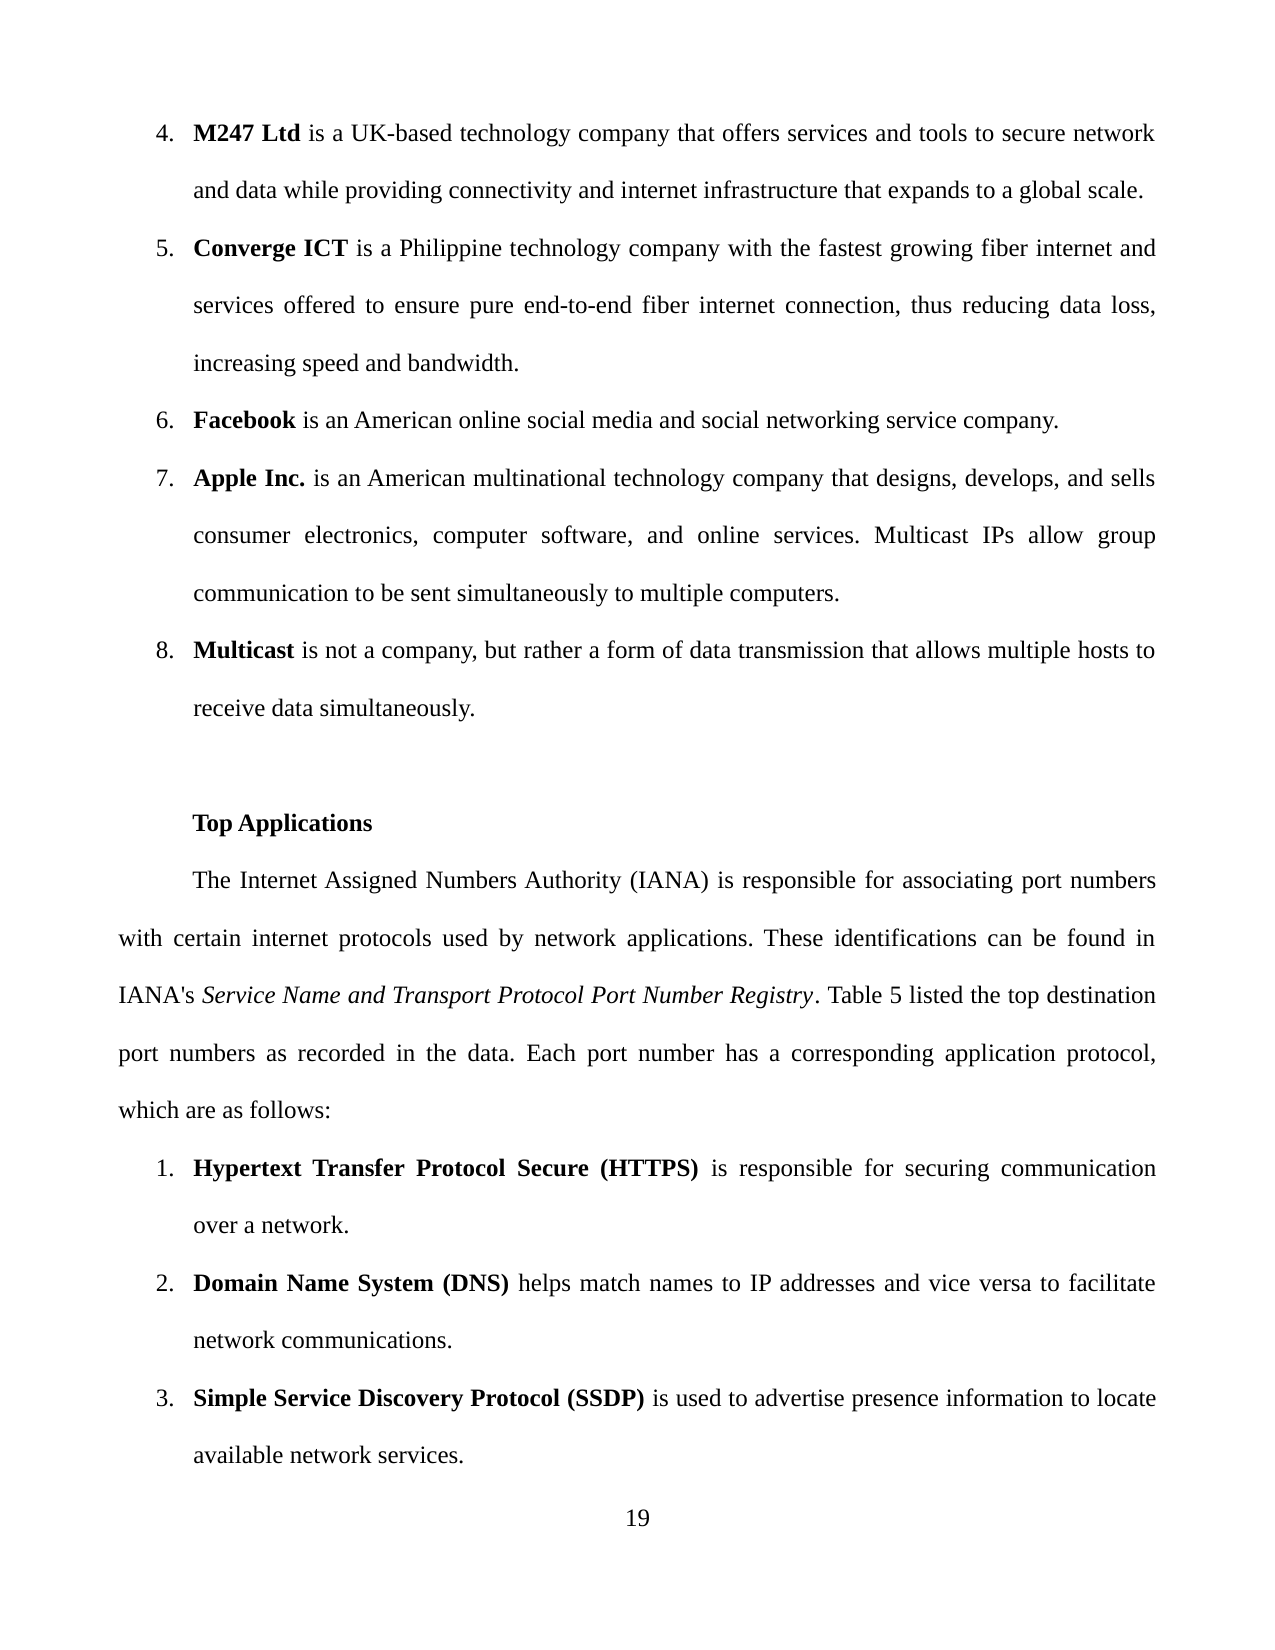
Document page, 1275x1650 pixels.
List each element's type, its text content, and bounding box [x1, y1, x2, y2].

list Hypertext Transfer Protocol Secure (HTTPS) is responsible for securing communication over a network. [156, 1153, 1157, 1239]
list Facebook is an American online social media and social networking service company. [156, 406, 1157, 434]
list Converge ICT is a Philippine technology company with the fastest growing fiber internet and services offered to ensure pure end-to-end fiber internet connection, thus reducing data loss, increasing speed and bandwidth. [156, 233, 1157, 377]
list Apple Inc. is an American multinational technology company that designs, develops, and sells consumer electronics, computer software, and online services. Multicast IPs allow group communication to be sent simultaneously to multiple computers. [156, 463, 1157, 607]
list Multicast is not a company, but rather a form of data transmission that allows multiple hosts to receive data simultaneously. [156, 636, 1157, 722]
text The Internet Assigned Numbers Authority (IANA) is responsible for associating port numbers with certain internet protocols used by network applications. These identifications can be found in IANA's Service Name and Transport Protocol Port Number Registry. Table 5 listed the top destination port numbers as recorded in the data. Each port number has a corresponding application protocol, which are as follows: [118, 866, 1157, 1124]
list M247 Ltd is a UK-based technology company that offers services and tools to secure network and data while providing connectivity and internet infrastructure that expands to a global scale. [156, 118, 1157, 204]
list Simple Service Discovery Protocol (SSDP) is used to advertise presence information to locate available network services. [156, 1383, 1157, 1469]
text Top Applications [118, 808, 1157, 837]
list Domain Name System (DNS) helps match names to IP addresses and vice versa to facilitate network communications. [156, 1268, 1157, 1354]
